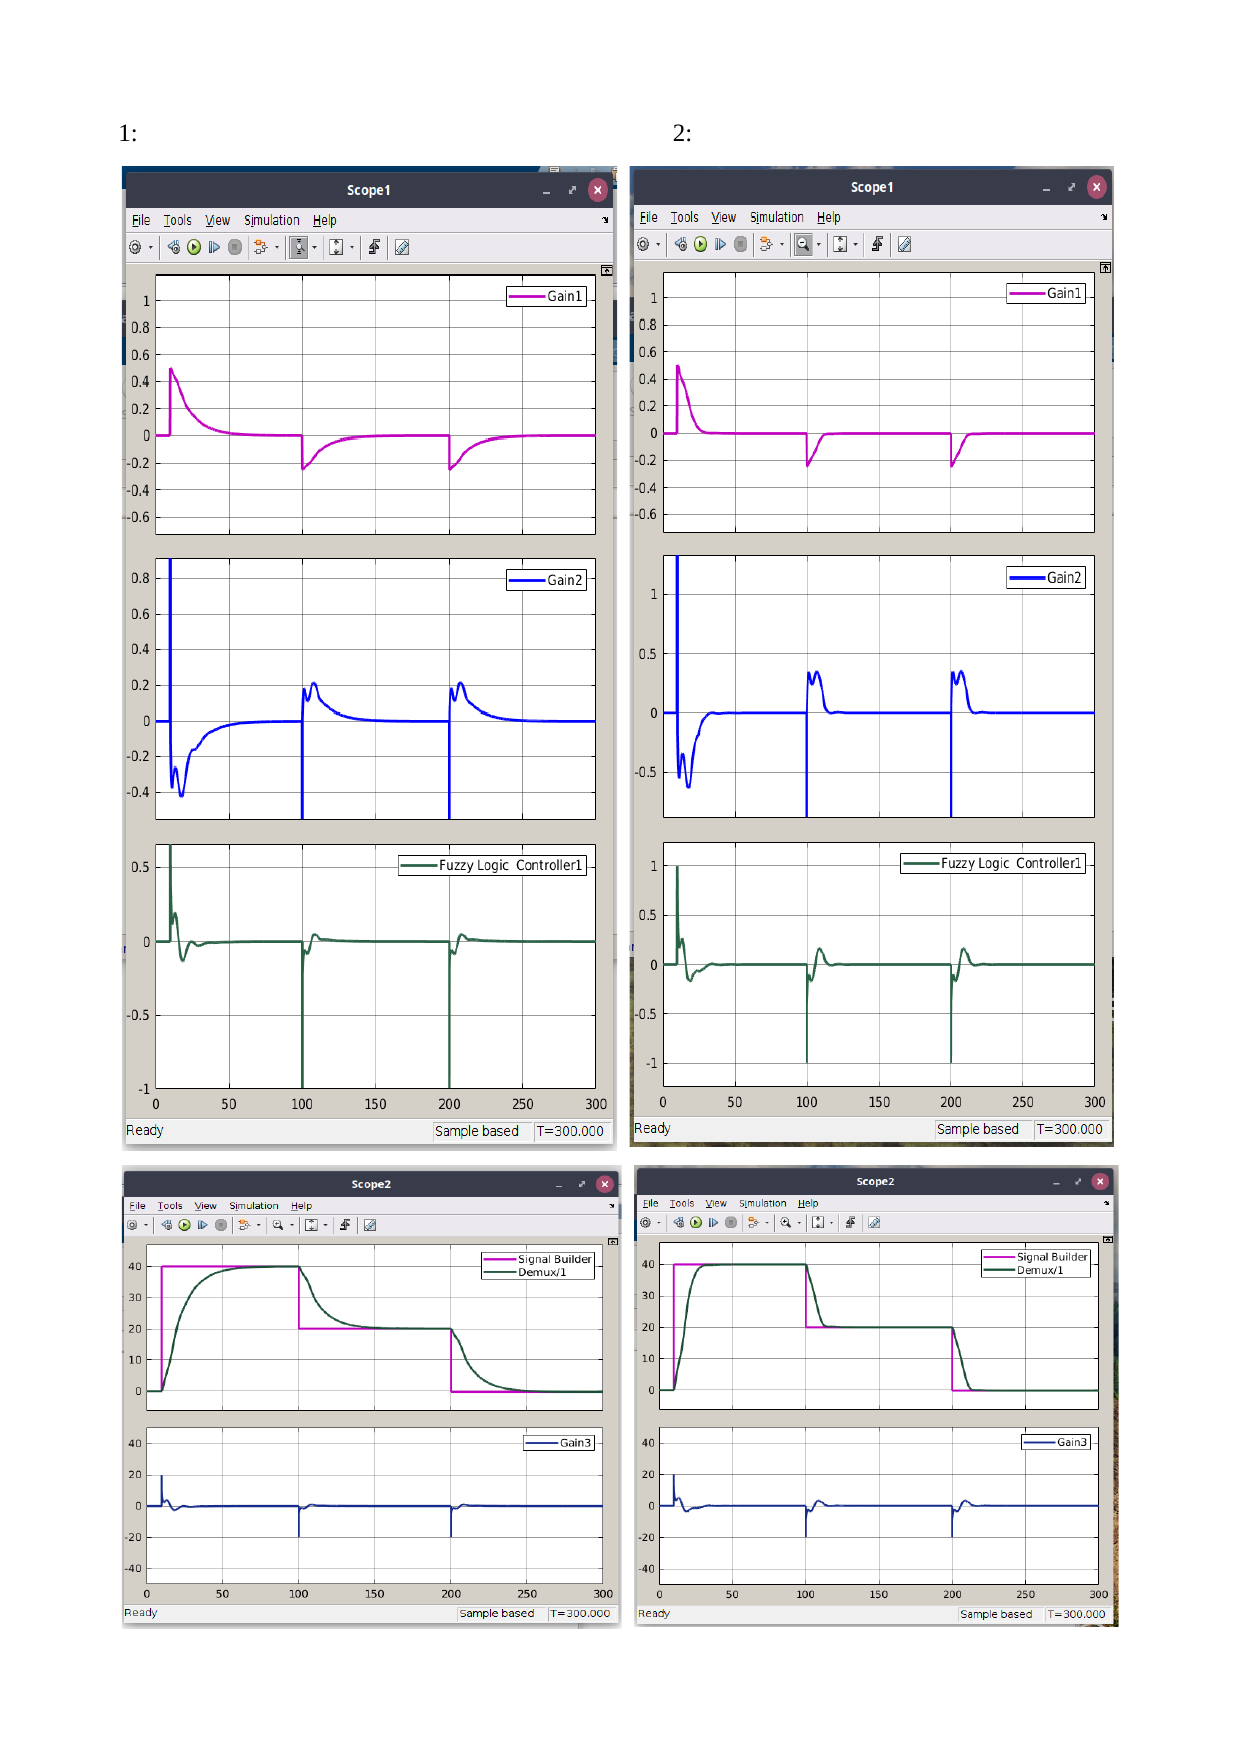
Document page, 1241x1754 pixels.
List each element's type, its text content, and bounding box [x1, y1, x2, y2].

text 1: 2: [118, 118, 1122, 147]
picture [121, 166, 618, 1151]
picture [121, 1165, 622, 1629]
picture [629, 166, 1114, 1147]
picture [634, 1165, 1119, 1627]
